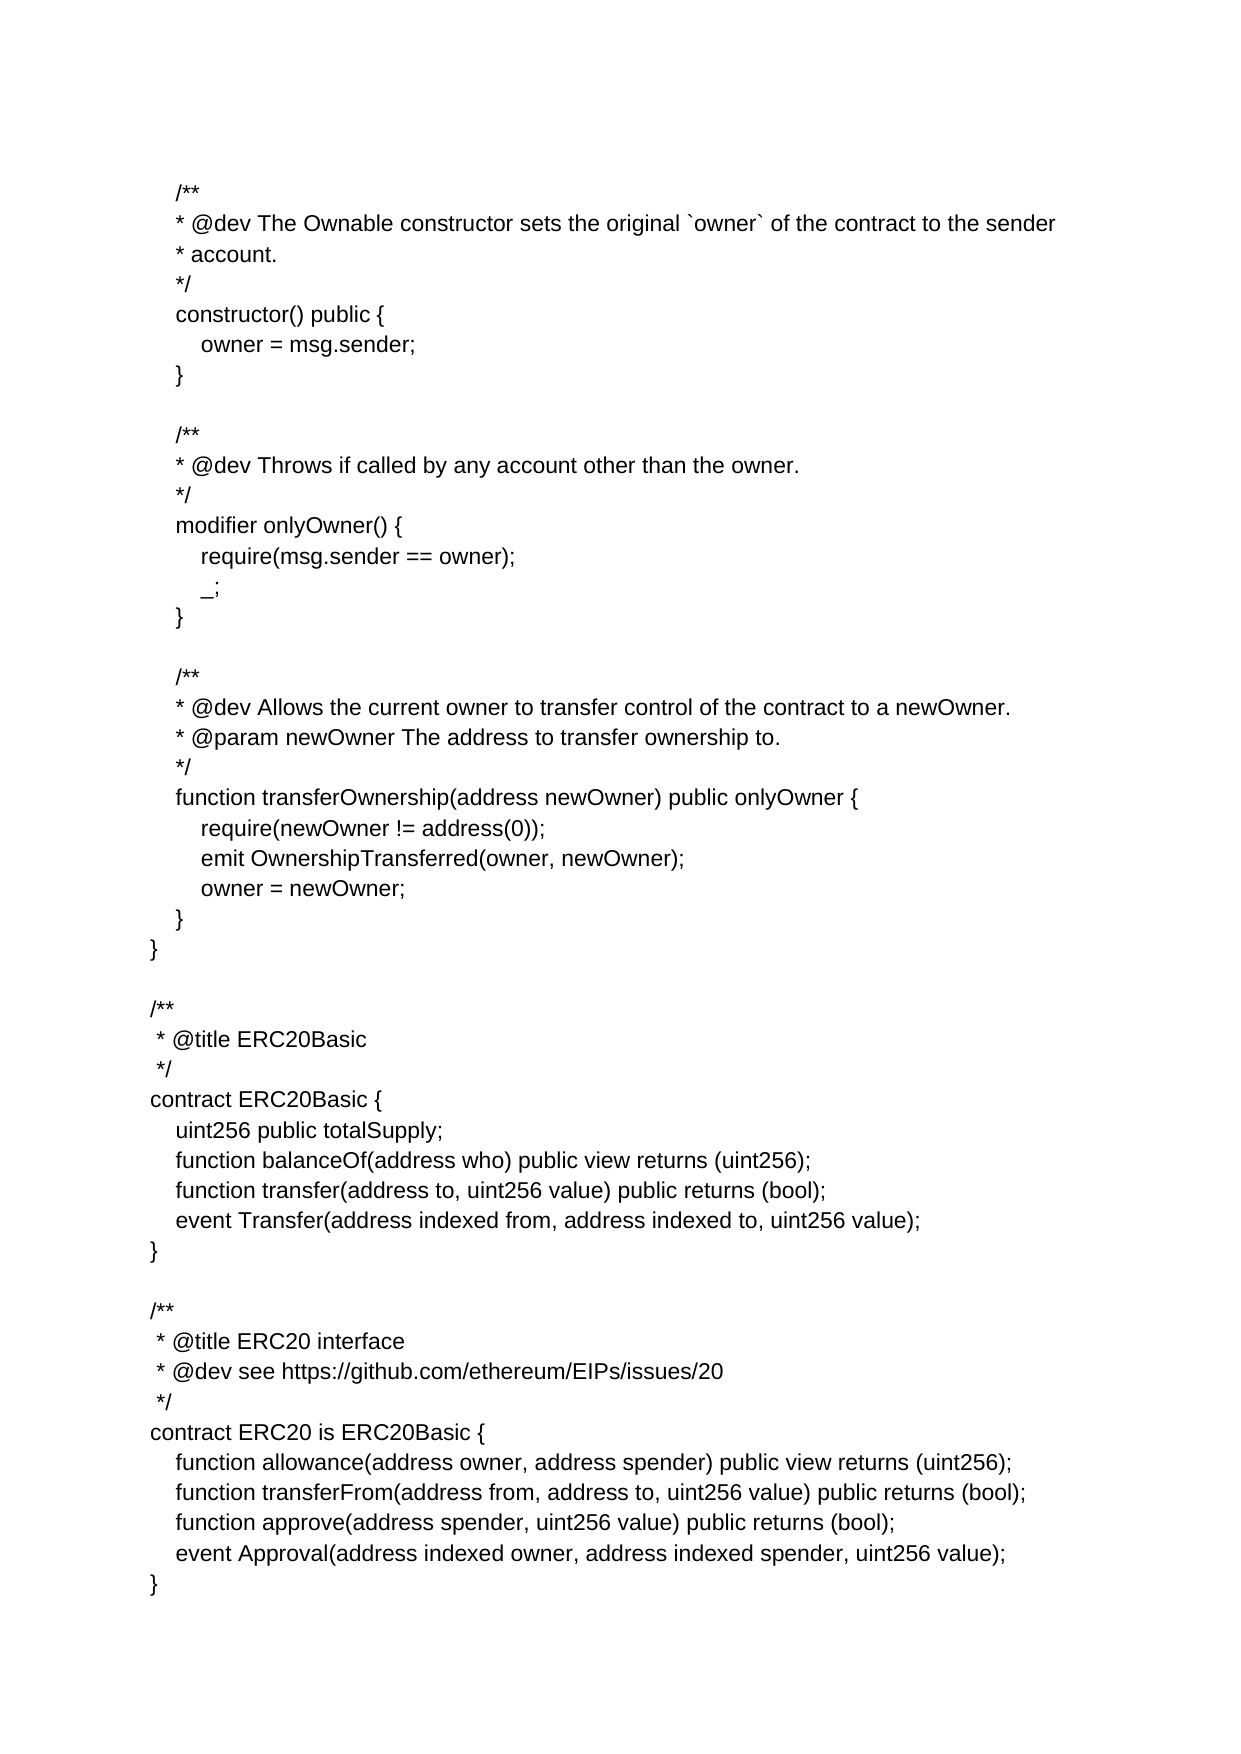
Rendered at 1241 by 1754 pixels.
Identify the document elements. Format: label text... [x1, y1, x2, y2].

text /** [150, 180, 1090, 207]
text event Approval(address indexed owner, address indexed spender, uint256 value); [150, 1539, 1090, 1566]
text emit OwnershipTransferred(owner, newOwner); [150, 845, 1090, 871]
text } [150, 361, 1090, 388]
text } [150, 603, 1090, 629]
text owner = msg.sender; [150, 331, 1090, 358]
text * @param newOwner The address to transfer ownership to. [150, 724, 1090, 750]
text * @title ERC20Basic [150, 1026, 1090, 1052]
text constructor() public { [150, 301, 1090, 327]
text function allowance(address owner, address spender) public view returns (uint256); [150, 1449, 1090, 1475]
text require(msg.sender == owner); [150, 543, 1090, 569]
text modifier onlyOwner() { [150, 512, 1090, 539]
text function balanceOf(address who) public view returns (uint256); [150, 1147, 1090, 1173]
text */ [150, 271, 1090, 297]
text */ [150, 482, 1090, 509]
text /** [150, 996, 1090, 1022]
text uint256 public totalSupply; [150, 1117, 1090, 1143]
text * @dev see https://github.com/ethereum/EIPs/issues/20 [150, 1358, 1090, 1385]
text * account. [150, 241, 1090, 267]
text */ [150, 1056, 1090, 1083]
text } [150, 935, 1090, 962]
text function approve(address spender, uint256 value) public returns (bool); [150, 1509, 1090, 1536]
text contract ERC20 is ERC20Basic { [150, 1419, 1090, 1445]
text * @dev Allows the current owner to transfer control of the contract to a newOwner. [150, 694, 1090, 720]
text event Transfer(address indexed from, address indexed to, uint256 value); [150, 1207, 1090, 1234]
text /** [150, 1298, 1090, 1324]
text /** [150, 422, 1090, 448]
text } [150, 1570, 1090, 1596]
text } [150, 905, 1090, 932]
text */ [150, 1388, 1090, 1415]
text } [150, 1237, 1090, 1264]
text function transferFrom(address from, address to, uint256 value) public returns (bool); [150, 1479, 1090, 1506]
text _; [150, 573, 1090, 599]
text * @title ERC20 interface [150, 1328, 1090, 1354]
text function transferOwnership(address newOwner) public onlyOwner { [150, 784, 1090, 811]
text function transfer(address to, uint256 value) public returns (bool); [150, 1177, 1090, 1203]
text * @dev The Ownable constructor sets the original `owner` of the contract to the sender [150, 210, 1090, 237]
text * @dev Throws if called by any account other than the owner. [150, 452, 1090, 478]
text */ [150, 754, 1090, 781]
text require(newOwner != address(0)); [150, 814, 1090, 841]
text owner = newOwner; [150, 875, 1090, 901]
text contract ERC20Basic { [150, 1086, 1090, 1113]
text /** [150, 663, 1090, 690]
